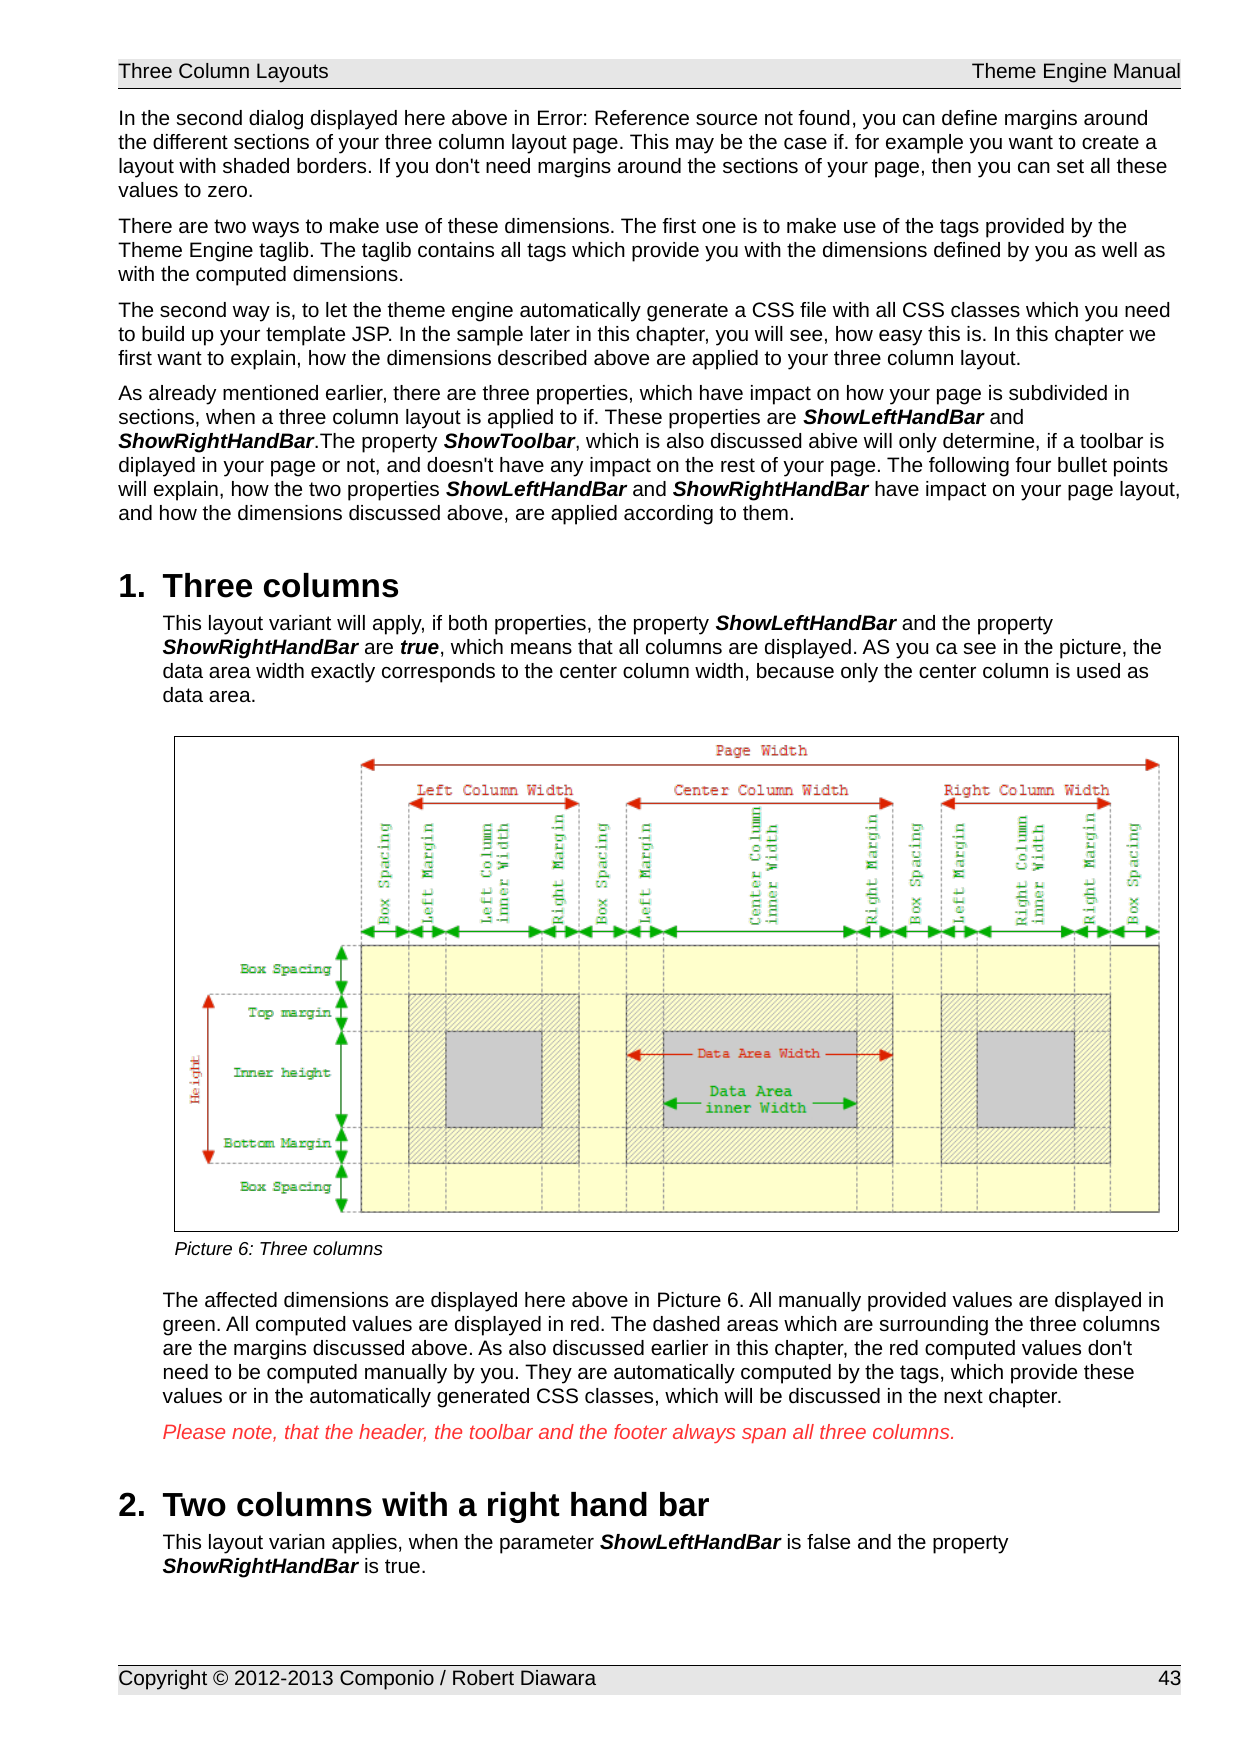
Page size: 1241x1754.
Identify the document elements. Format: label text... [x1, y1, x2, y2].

subtitle Two columns with a right hand bar [118, 1485, 1181, 1523]
text The affected dimensions are displayed here above in Picture 6. All manually provided values are displayed in green. All computed values are displayed in red. The dashed areas which are surrounding the three columns are the margins discussed above. As also discussed earlier in this chapter, the red computed values don't need to be computed manually by you. They are automatically computed by the tags, which provide these values or in the automatically generated CSS classes, which will be discussed in the next chapter. [162, 1288, 1181, 1408]
text Picture 6: Three columns [174, 1232, 1178, 1259]
text As already mentioned earlier, there are three properties, which have impact on how your page is subdivided in sections, when a three column layout is applied to if. These properties are ShowLeftHandBar and ShowRightHandBar.The property ShowToolbar, which is also discussed abive will only determine, if a toolbar is diplayed in your page or not, and doesn't have any impact on the rest of your page. The following four bullet points will explain, how the two properties ShowLeftHandBar and ShowRightHandBar have impact on your page layout, and how the dimensions discussed above, are applied according to them. [118, 381, 1181, 525]
text There are two ways to make use of these dimensions. The first one is to make use of the tags provided by the Theme Engine taglib. The taglib contains all tags which provide you with the dimensions defined by you as well as with the computed dimensions. [118, 214, 1181, 286]
text In the second dialog displayed here above in Fehler: Referenz nicht gefunden, you can define margins around the different sections of your three column layout page. This may be the case if. for example you want to create a layout with shaded borders. If you don't need margins around the sections of your page, then you can set all these values to zero. [118, 106, 1181, 202]
text The second way is, to let the theme engine automatically generate a CSS file with all CSS classes which you need to build up your template JSP. In the sample later in this chapter, you will see, how easy this is. In this chapter we first want to explain, how the dimensions described above are applied to your three column layout. [118, 297, 1181, 369]
picture [175, 737, 1178, 1231]
text Please note, that the header, the toolbar and the footer always span all three columns. [162, 1420, 1181, 1444]
text This layout varian applies, when the parameter ShowLeftHandBar is false and the property ShowRightHandBar is true. [162, 1529, 1181, 1577]
text This layout variant will apply, if both properties, the property ShowLeftHandBar and the property ShowRightHandBar are true, which means that all columns are displayed. AS you ca see in the picture, the data area width exactly corresponds to the center column width, because only the center column is used as data area. [162, 611, 1181, 706]
subtitle Three columns [118, 566, 1181, 604]
